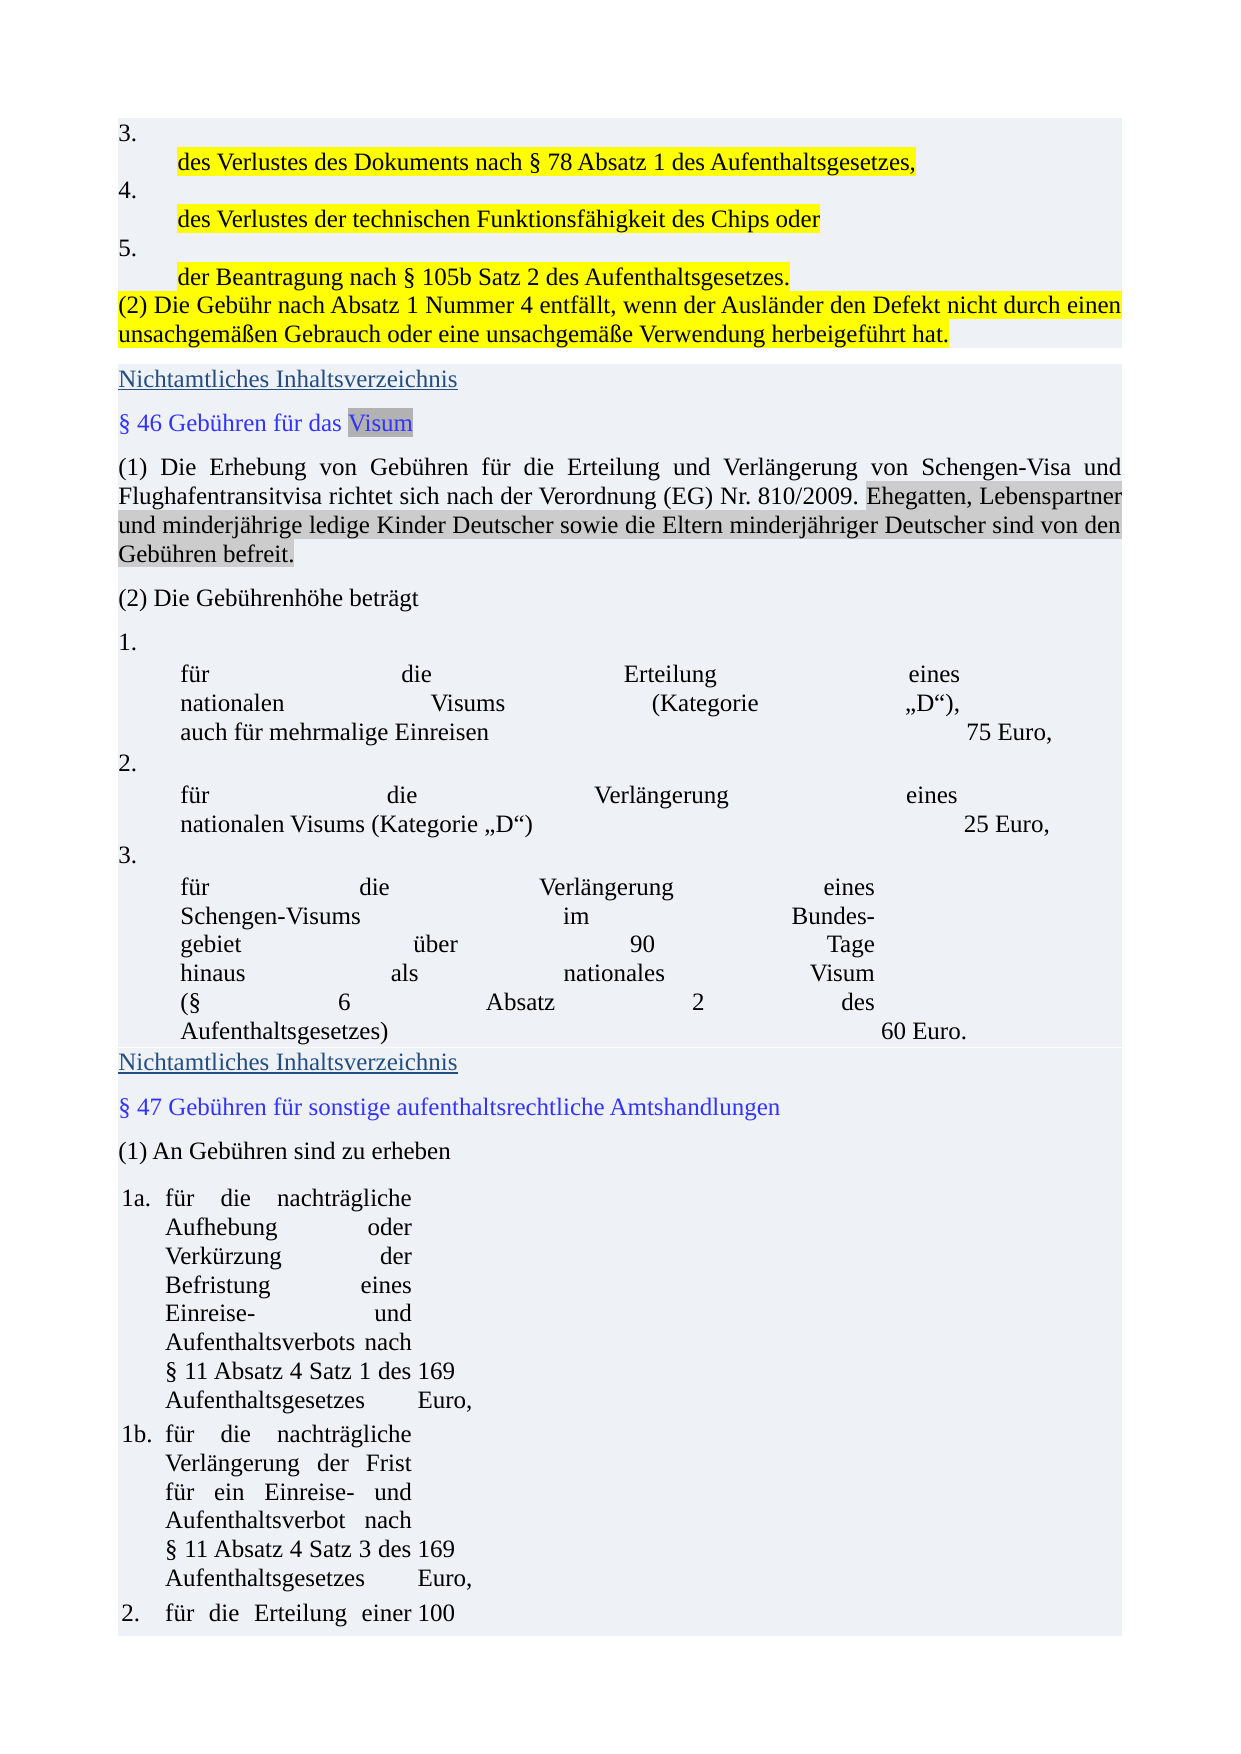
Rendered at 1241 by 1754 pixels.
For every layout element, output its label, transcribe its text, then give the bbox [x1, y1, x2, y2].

table_cell 1b. [118, 1416, 162, 1595]
subtitle § 47 Gebühren für sonstige aufenthaltsrechtliche Amtshandlungen [118, 1092, 1122, 1121]
table_cell 169 Euro, [415, 1416, 485, 1595]
text (2) Die Gebührenhöhe beträgt [118, 583, 1122, 612]
subtitle 1. [118, 627, 1122, 656]
table_header für die Verlängerung eines nationalen Visums (Kategorie „D“) [177, 777, 961, 840]
table_cell für die Erteilung einer [162, 1595, 414, 1629]
table_header 169 Euro, [415, 1181, 485, 1416]
table_header für die Erteilung eines nationalen Visums (Kategorie „D“), auch für mehrmalige Einreisen [177, 656, 963, 748]
table_cell 2. [118, 1595, 162, 1629]
table_cell 100 [415, 1595, 485, 1629]
table_cell für die nachträgliche Verlängerung der Frist für ein Einreise- und Aufenthaltsverbot nach § 11 Absatz 4 Satz 3 des Aufenthaltsgesetzes [162, 1416, 414, 1595]
text Nichtamtliches Inhaltsverzeichnis [118, 1047, 1122, 1076]
table_header für die Verlängerung eines Schengen-Visums im Bundes- gebiet über 90 Tage hinaus als nationales Visum (§ 6 Absatz 2 des Aufenthaltsgesetzes) [177, 869, 878, 1047]
table_header 1a. [118, 1181, 162, 1416]
list der Beantragung nach § 105b Satz 2 des Aufenthaltsgesetzes. [177, 262, 1122, 291]
table_header für die nachträgliche Aufhebung oder Verkürzung der Befristung eines Einreise- und Aufenthaltsverbots nach § 11 Absatz 4 Satz 1 des Aufenthaltsgesetzes [162, 1181, 414, 1416]
subtitle § 46 Gebühren für das Visum [118, 408, 1122, 437]
text (2) Die Gebühr nach Absatz 1 Nummer 4 entfällt, wenn der Ausländer den Defekt nicht durch einen unsachgemäßen Gebrauch oder eine unsachgemäße Verwendung herbeigeführt hat. [118, 291, 1122, 348]
text (1) An Gebühren sind zu erheben [118, 1136, 1122, 1165]
list des Verlustes der technischen Funktionsfähigkeit des Chips oder [177, 204, 1122, 233]
table_header 60 Euro. [878, 869, 1181, 1047]
table_header 25 Euro, [961, 777, 1181, 840]
subtitle 5. [118, 233, 1122, 262]
subtitle 3. [118, 840, 1122, 869]
text Nichtamtliches Inhaltsverzeichnis [118, 364, 1122, 392]
list des Verlustes des Dokuments nach § 78 Absatz 1 des Aufenthaltsgesetzes, [177, 147, 1122, 176]
text (1) Die Erhebung von Gebühren für die Erteilung und Verlängerung von Schengen-Visa und Flughafentransitvisa richtet sich nach der Verordnung (EG) Nr. 810/2009. Ehegatten, Lebenspartner und minderjährige ledige Kinder Deutscher sowie die Eltern minderjähriger Deutscher sind von den Gebühren befreit. [118, 452, 1122, 567]
table_header 75 Euro, [963, 656, 1181, 748]
subtitle 2. [118, 748, 1122, 777]
subtitle 4. [118, 176, 1122, 204]
subtitle 3. [118, 118, 1122, 147]
